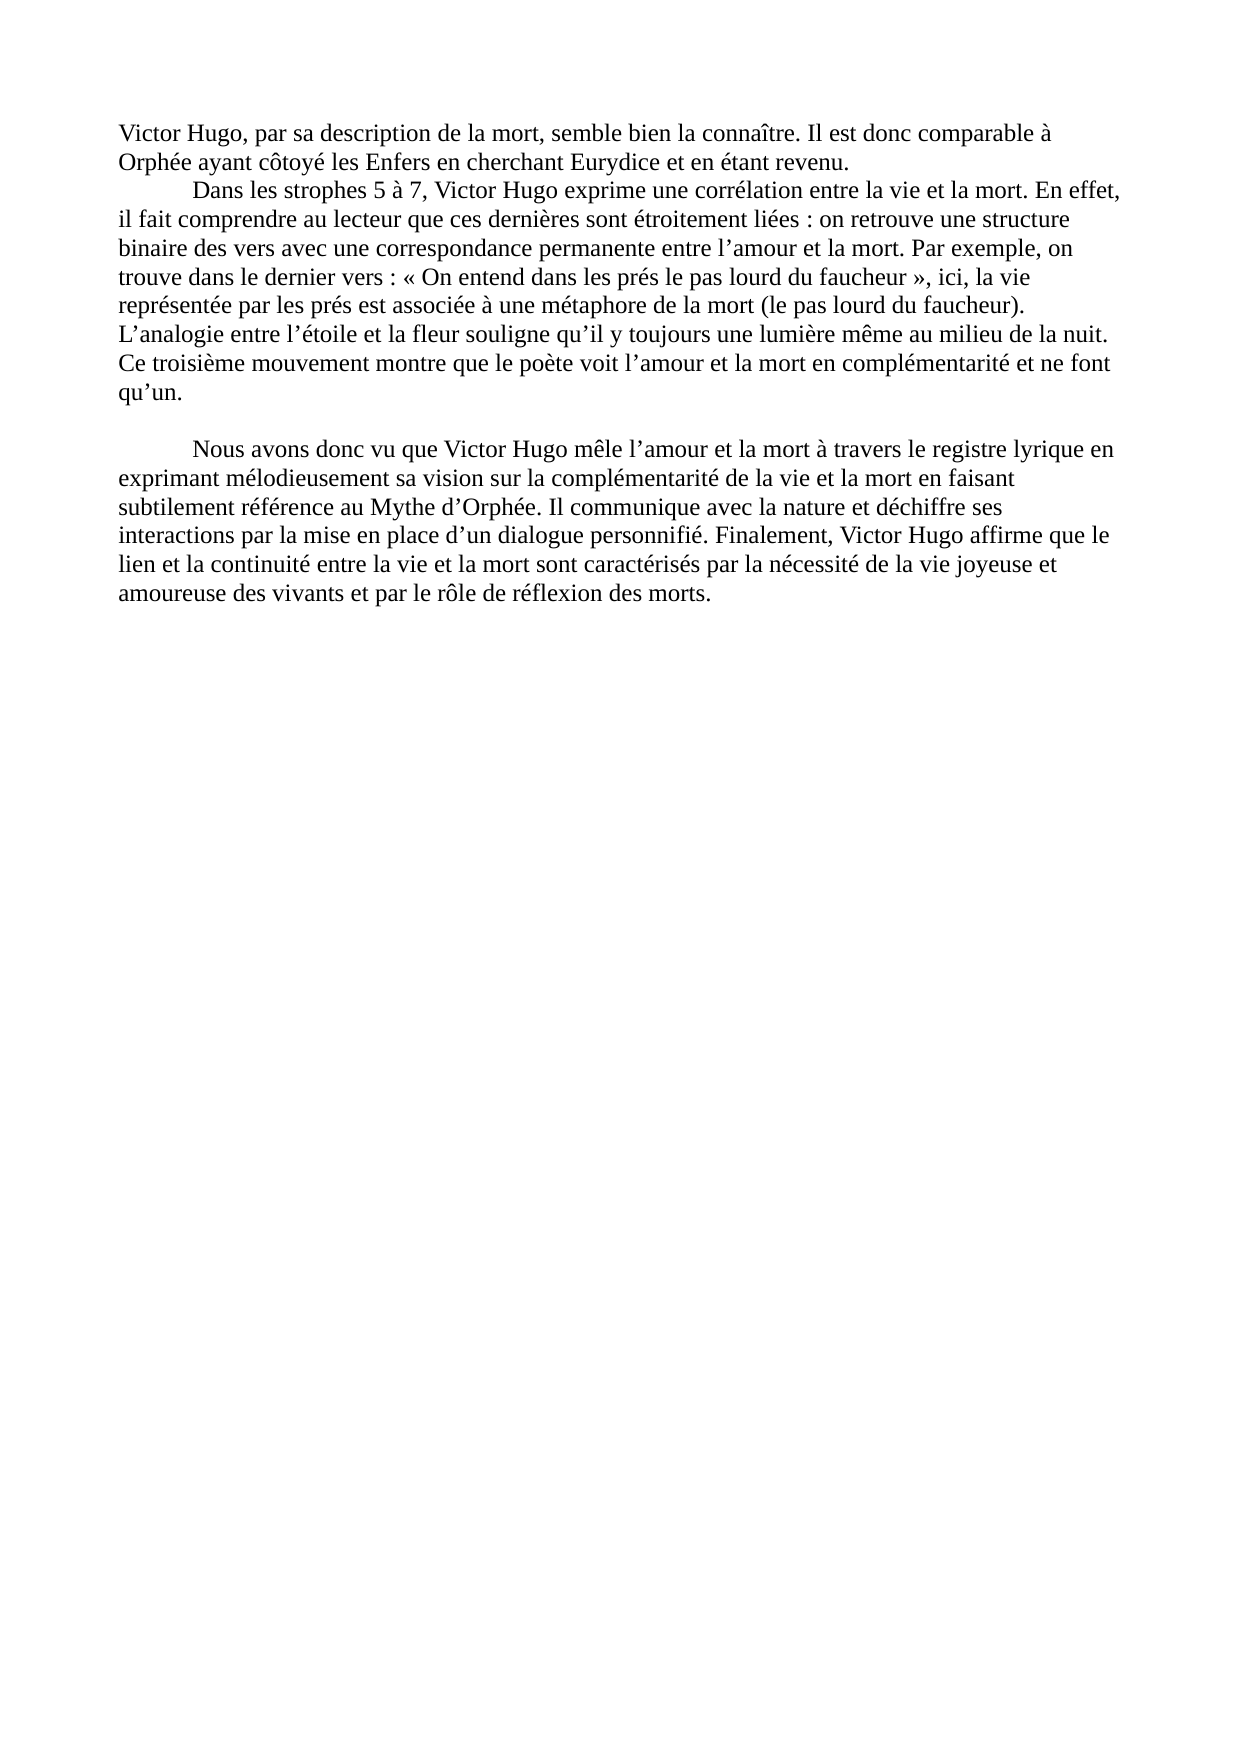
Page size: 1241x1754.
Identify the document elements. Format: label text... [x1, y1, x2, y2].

text Nous avons donc vu que Victor Hugo mêle l’amour et la mort à travers le registre lyrique en exprimant mélodieusement sa vision sur la complémentarité de la vie et la mort en faisant subtilement référence au Mythe d’Orphée. Il communique avec la nature et déchiffre ses interactions par la mise en place d’un dialogue personnifié. Finalement, Victor Hugo affirme que le lien et la continuité entre la vie et la mort sont caractérisés par la nécessité de la vie joyeuse et amoureuse des vivants et par le rôle de réflexion des morts. [118, 434, 1122, 607]
text Victor Hugo, par sa description de la mort, semble bien la connaître. Il est donc comparable à Orphée ayant côtoyé les Enfers en cherchant Eurydice et en étant revenu. [118, 118, 1122, 176]
text Dans les strophes 5 à 7, Victor Hugo exprime une corrélation entre la vie et la mort. En effet, il fait comprendre au lecteur que ces dernières sont étroitement liées : on retrouve une structure binaire des vers avec une correspondance permanente entre l’amour et la mort. Par exemple, on trouve dans le dernier vers : « On entend dans les prés le pas lourd du faucheur », ici, la vie représentée par les prés est associée à une métaphore de la mort (le pas lourd du faucheur). L’analogie entre l’étoile et la fleur souligne qu’il y toujours une lumière même au milieu de la nuit. Ce troisième mouvement montre que le poète voit l’amour et la mort en complémentarité et ne font qu’un. [118, 176, 1122, 406]
